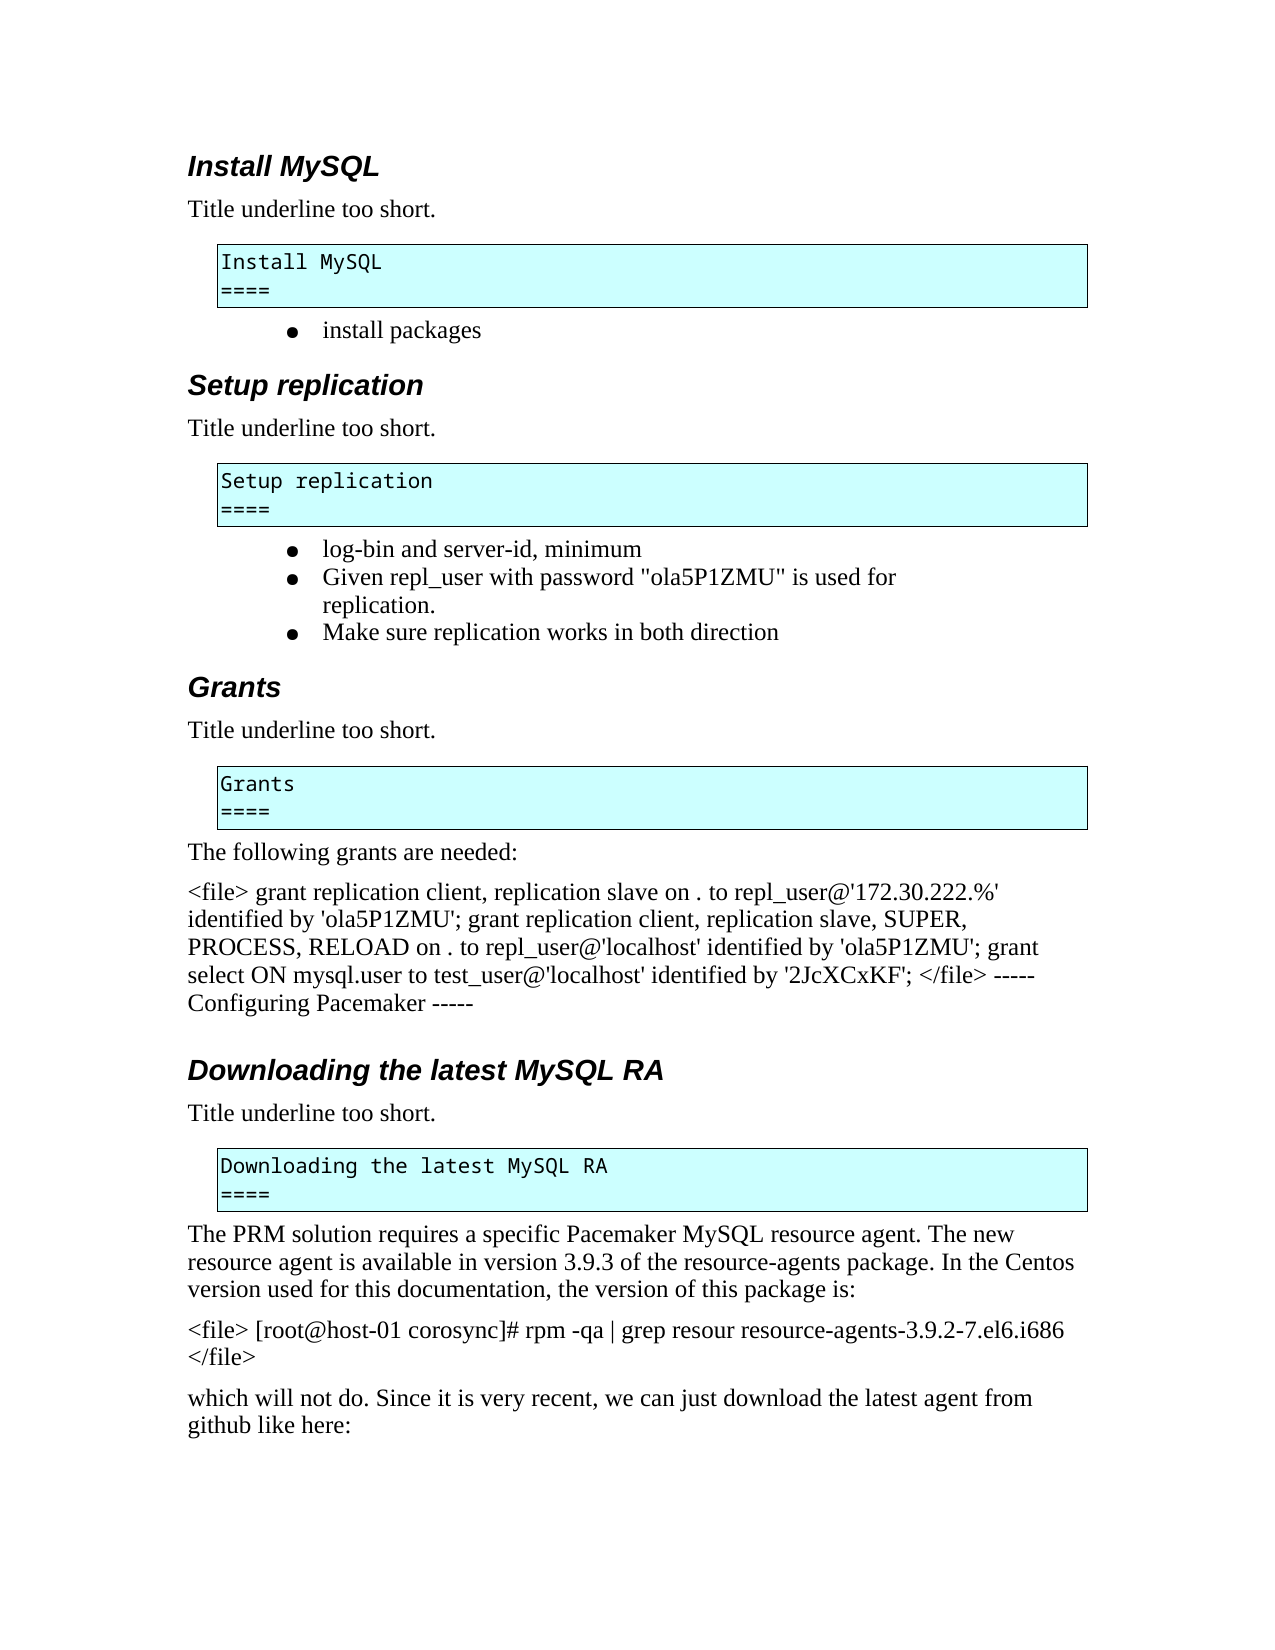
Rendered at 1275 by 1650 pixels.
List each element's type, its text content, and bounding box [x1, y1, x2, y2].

text which will not do. Since it is very recent, we can just download the latest agent from github like here: [187, 1384, 1087, 1439]
text Grants ==== [218, 767, 1087, 829]
subtitle Grants [187, 671, 1087, 704]
text <file> [root@host-01 corosync]# rpm -qa | grep resour resource-agents-3.9.2-7.el6.i686 </file> [187, 1316, 1087, 1371]
text Title underline too short. [187, 716, 1087, 744]
list log-bin and server-id, minimum [285, 535, 967, 563]
text Title underline too short. [187, 414, 1087, 442]
text Install MySQL ==== [218, 245, 1087, 307]
list install packages [285, 316, 967, 344]
text The following grants are needed: [187, 838, 1087, 865]
list Given repl_user with password "ola5P1ZMU" is used for replication. [285, 563, 967, 618]
subtitle Downloading the latest MySQL RA [187, 1054, 1087, 1086]
text Title underline too short. [187, 195, 1087, 223]
subtitle Setup replication [187, 369, 1087, 402]
text Setup replication ==== [218, 464, 1087, 526]
text Downloading the latest MySQL RA ==== [218, 1149, 1087, 1211]
text The PRM solution requires a specific Pacemaker MySQL resource agent. The new resource agent is available in version 3.9.3 of the resource-agents package. In the Centos version used for this documentation, the version of this package is: [187, 1220, 1087, 1303]
subtitle Install MySQL [187, 150, 1087, 183]
text Title underline too short. [187, 1099, 1087, 1127]
list Make sure replication works in both direction [285, 618, 967, 646]
text <file> grant replication client, replication slave on . to repl_user@'172.30.222.%' identified by 'ola5P1ZMU'; grant replication client, replication slave, SUPER, PROCESS, RELOAD on . to repl_user@'localhost' identified by 'ola5P1ZMU'; grant select ON mysql.user to test_user@'localhost' identified by '2JcXCxKF'; </file> ----- Configuring Pacemaker ----- [187, 878, 1087, 1016]
